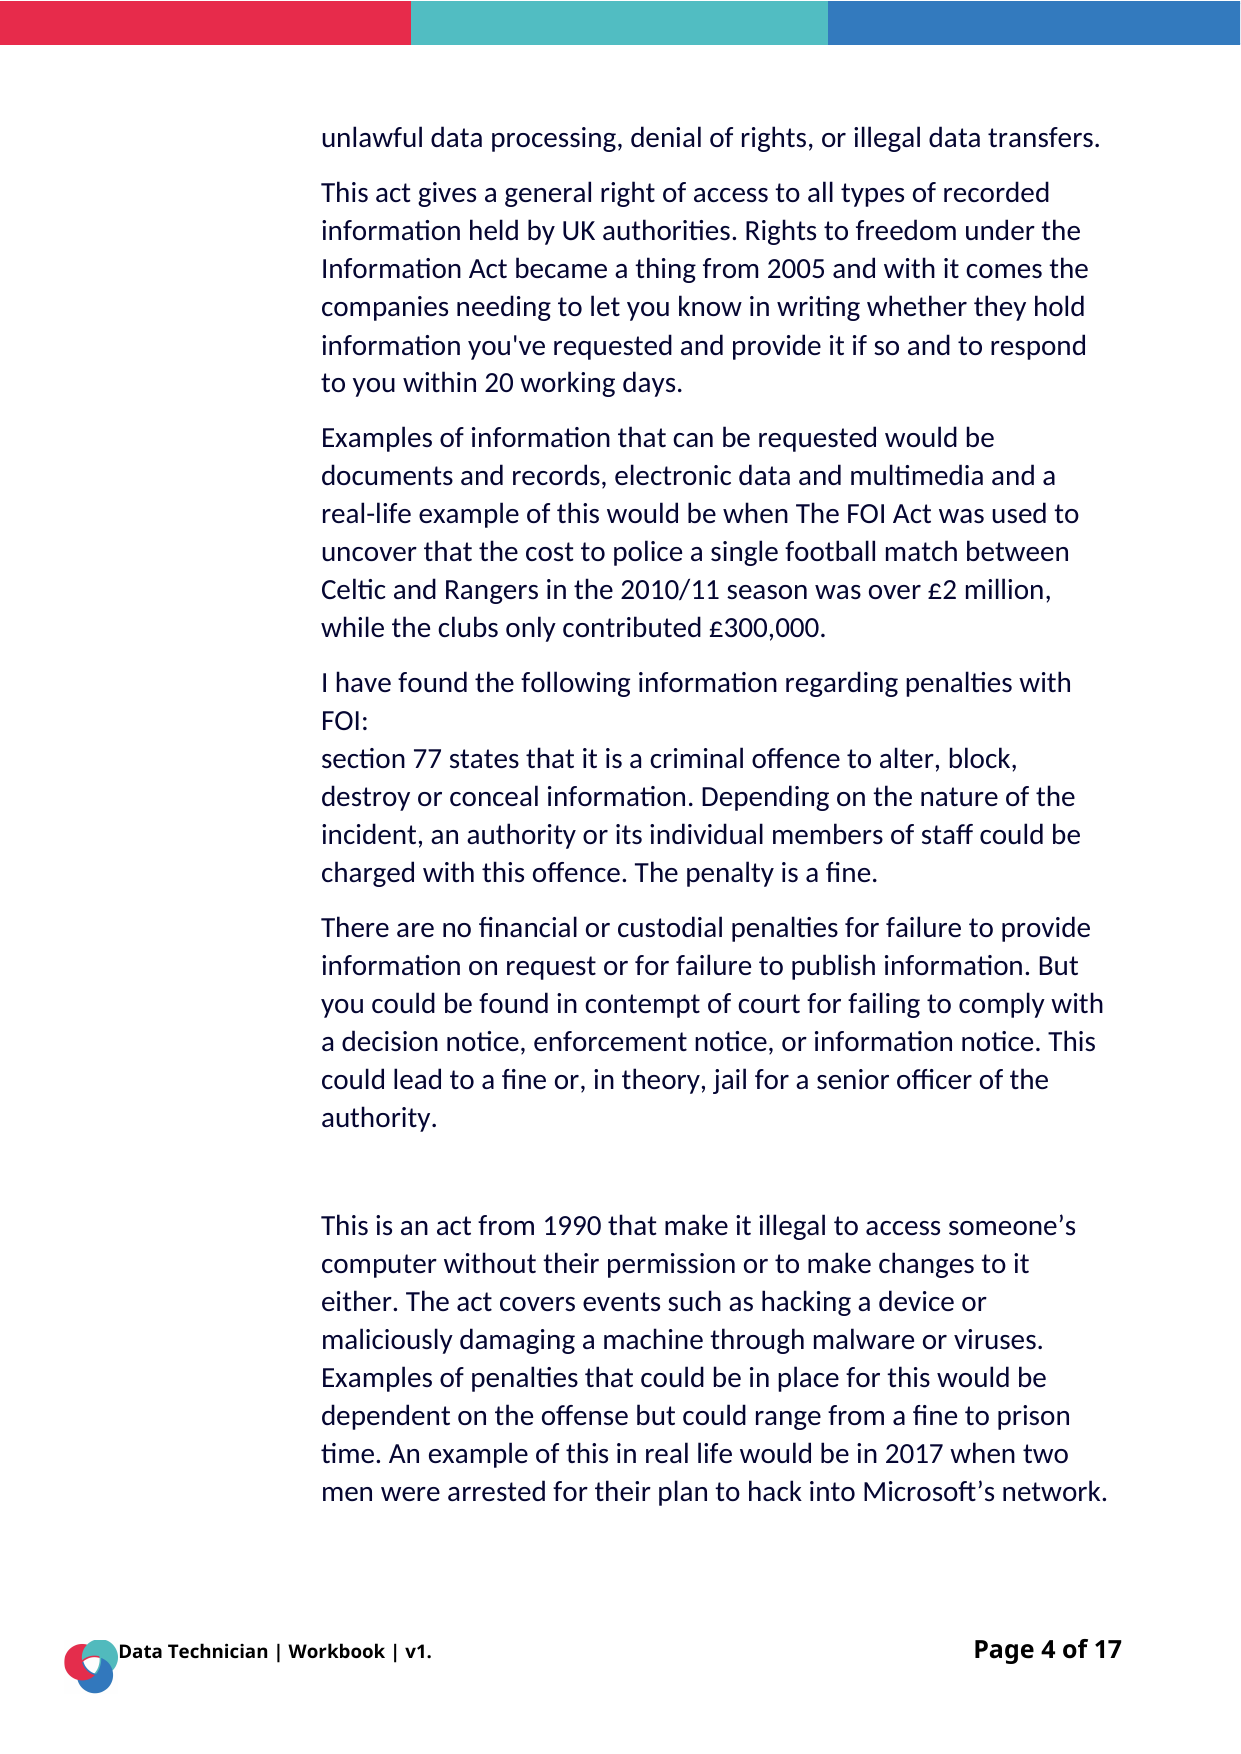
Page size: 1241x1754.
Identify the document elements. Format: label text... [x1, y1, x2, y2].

table_cell Freedom of Information Act [119, 175, 309, 1206]
table_cell Computer Misuse Act [119, 1208, 309, 1528]
table_cell [119, 119, 309, 173]
table_cell This act gives a general right of access to all types of recorded information held by UK authorities. Rights to freedom under the Information Act became a thing from 2005 and with it comes the companies needing to let you know in writing whether they hold information you've requested and provide it if so and to respond to you within 20 working days. Examples of information that can be requested would be documents and records, electronic data and multimedia and a real-life example of this would be when The FOI Act was used to uncover that the cost to police a single football match between Celtic and Rangers in the 2010/11 season was over £2 million, while the clubs only contributed £300,000. I have found the following information regarding penalties with FOI: section 77 states that it is a criminal offence to alter, block, destroy or conceal information. Depending on the nature of the incident, an authority or its individual members of staff could be charged with this offence. The penalty is a fine. There are no financial or custodial penalties for failure to provide information on request or for failure to publish information. But you could be found in contempt of court for failing to comply with a decision notice, enforcement notice, or information notice. This could lead to a fine or, in theory, jail for a senior officer of the authority. [310, 175, 1121, 1206]
table_cell unlawful data processing, denial of rights, or illegal data transfers. [310, 119, 1121, 173]
table_cell This is an act from 1990 that make it illegal to access someone’s computer without their permission or to make changes to it either. The act covers events such as hacking a device or maliciously damaging a machine through malware or viruses. Examples of penalties that could be in place for this would be dependent on the offense but could range from a fine to prison time. An example of this in real life would be in 2017 when two men were arrested for their plan to hack into Microsoft’s network. [310, 1208, 1121, 1528]
